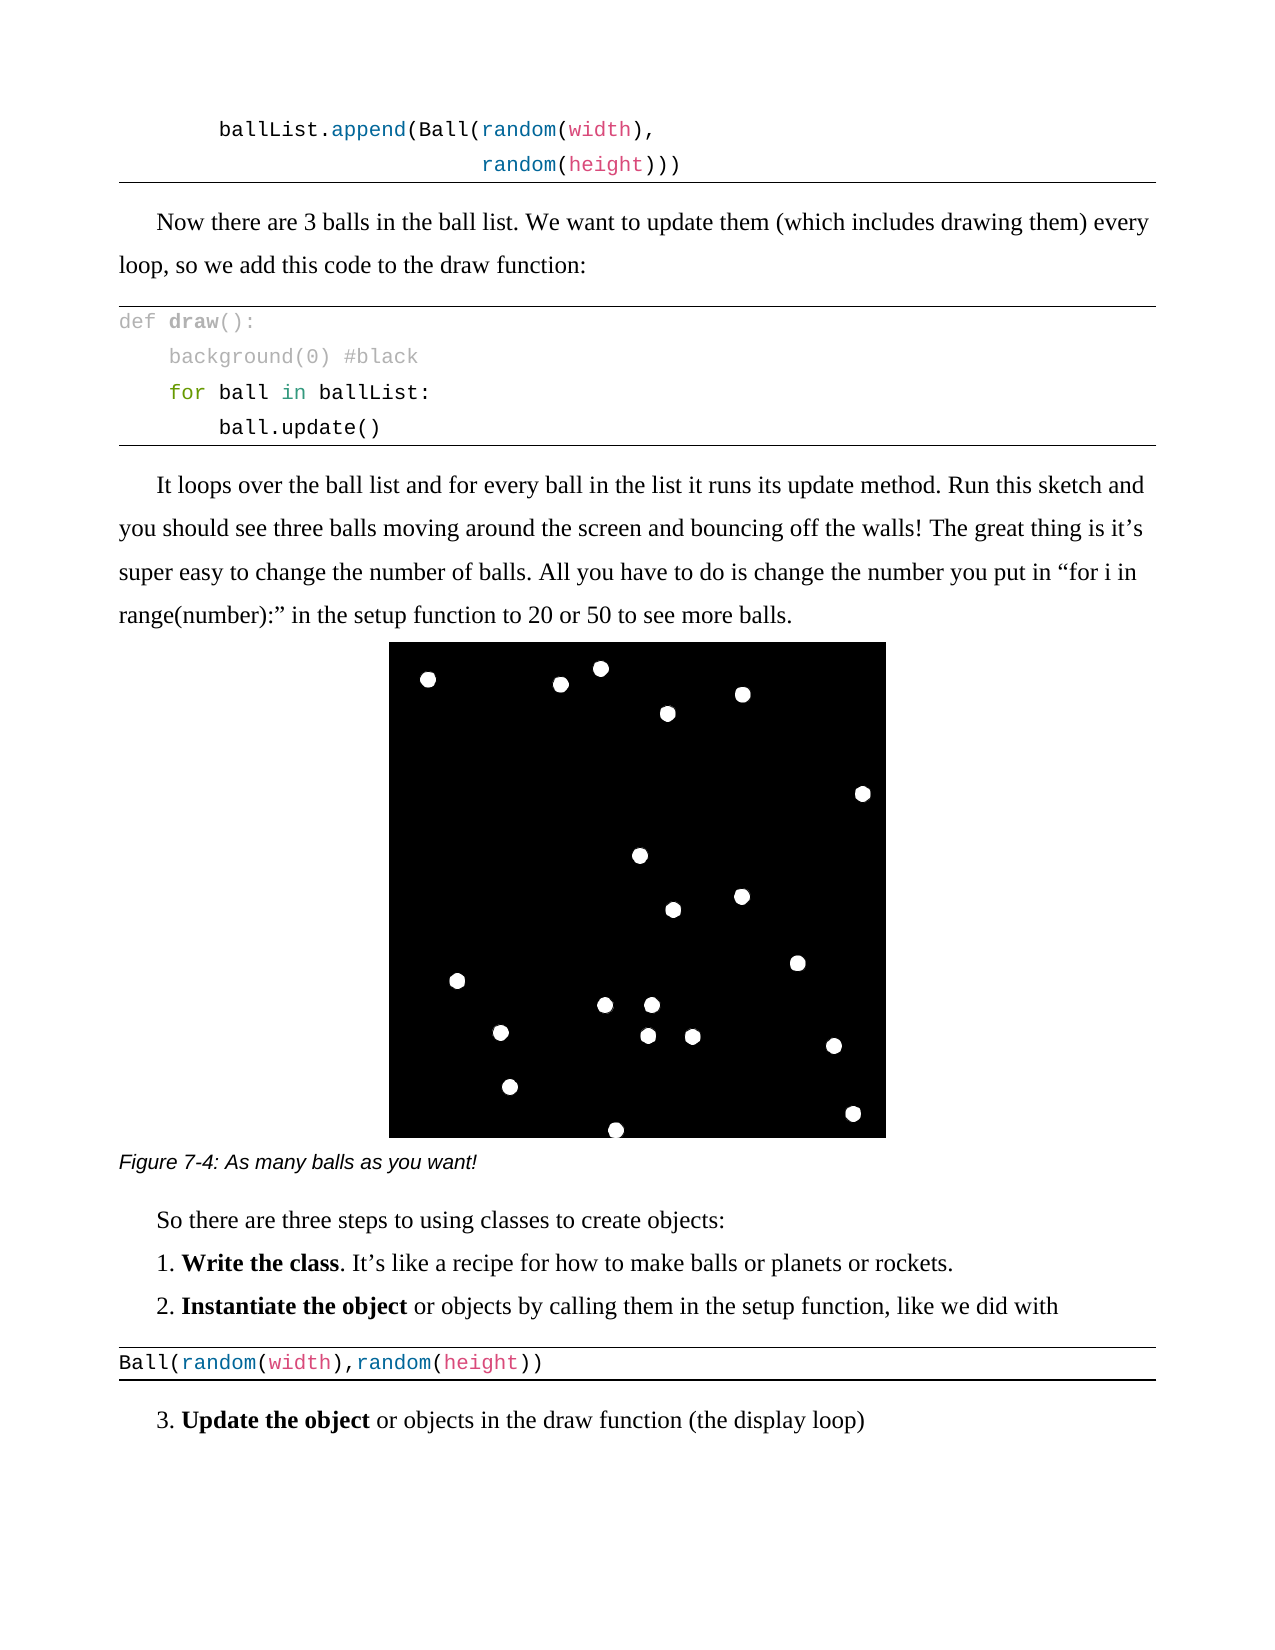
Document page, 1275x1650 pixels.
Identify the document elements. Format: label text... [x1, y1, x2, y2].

text 2. Instantiate the object or objects by calling them in the setup function, like we did with [118, 1291, 1156, 1320]
text Now there are 3 balls in the ball list. We want to update them (which includes drawing them) every loop, so we add this code to the draw function: [118, 207, 1156, 279]
text Ball(random(width),random(height)) [118, 1348, 1156, 1381]
picture [389, 642, 886, 1138]
text background(0) #black [118, 346, 1156, 370]
text ball.update() [118, 417, 1156, 446]
text So there are three steps to using classes to create objects: [118, 1205, 1156, 1233]
text Figure 7-4: As many balls as you want! [118, 655, 1156, 1174]
text ballList.append(Ball(random(width), [118, 118, 1156, 142]
text random(height))) [118, 154, 1156, 183]
text It loops over the ball list and for every ball in the list it runs its update method. Run this sketch and you should see three balls moving around the screen and bouncing off the walls! The great thing is it’s super easy to change the number of balls. All you have to do is change the number you put in “for i in range(number):” in the setup function to 20 or 50 to see more balls. [118, 470, 1156, 628]
text def draw(): [118, 307, 1156, 335]
text for ball in ballList: [118, 382, 1156, 406]
text 1. Write the class. It’s like a recipe for how to make balls or planets or rockets. [118, 1248, 1156, 1277]
text 3. Update the object or objects in the draw function (the display loop) [118, 1405, 1156, 1434]
